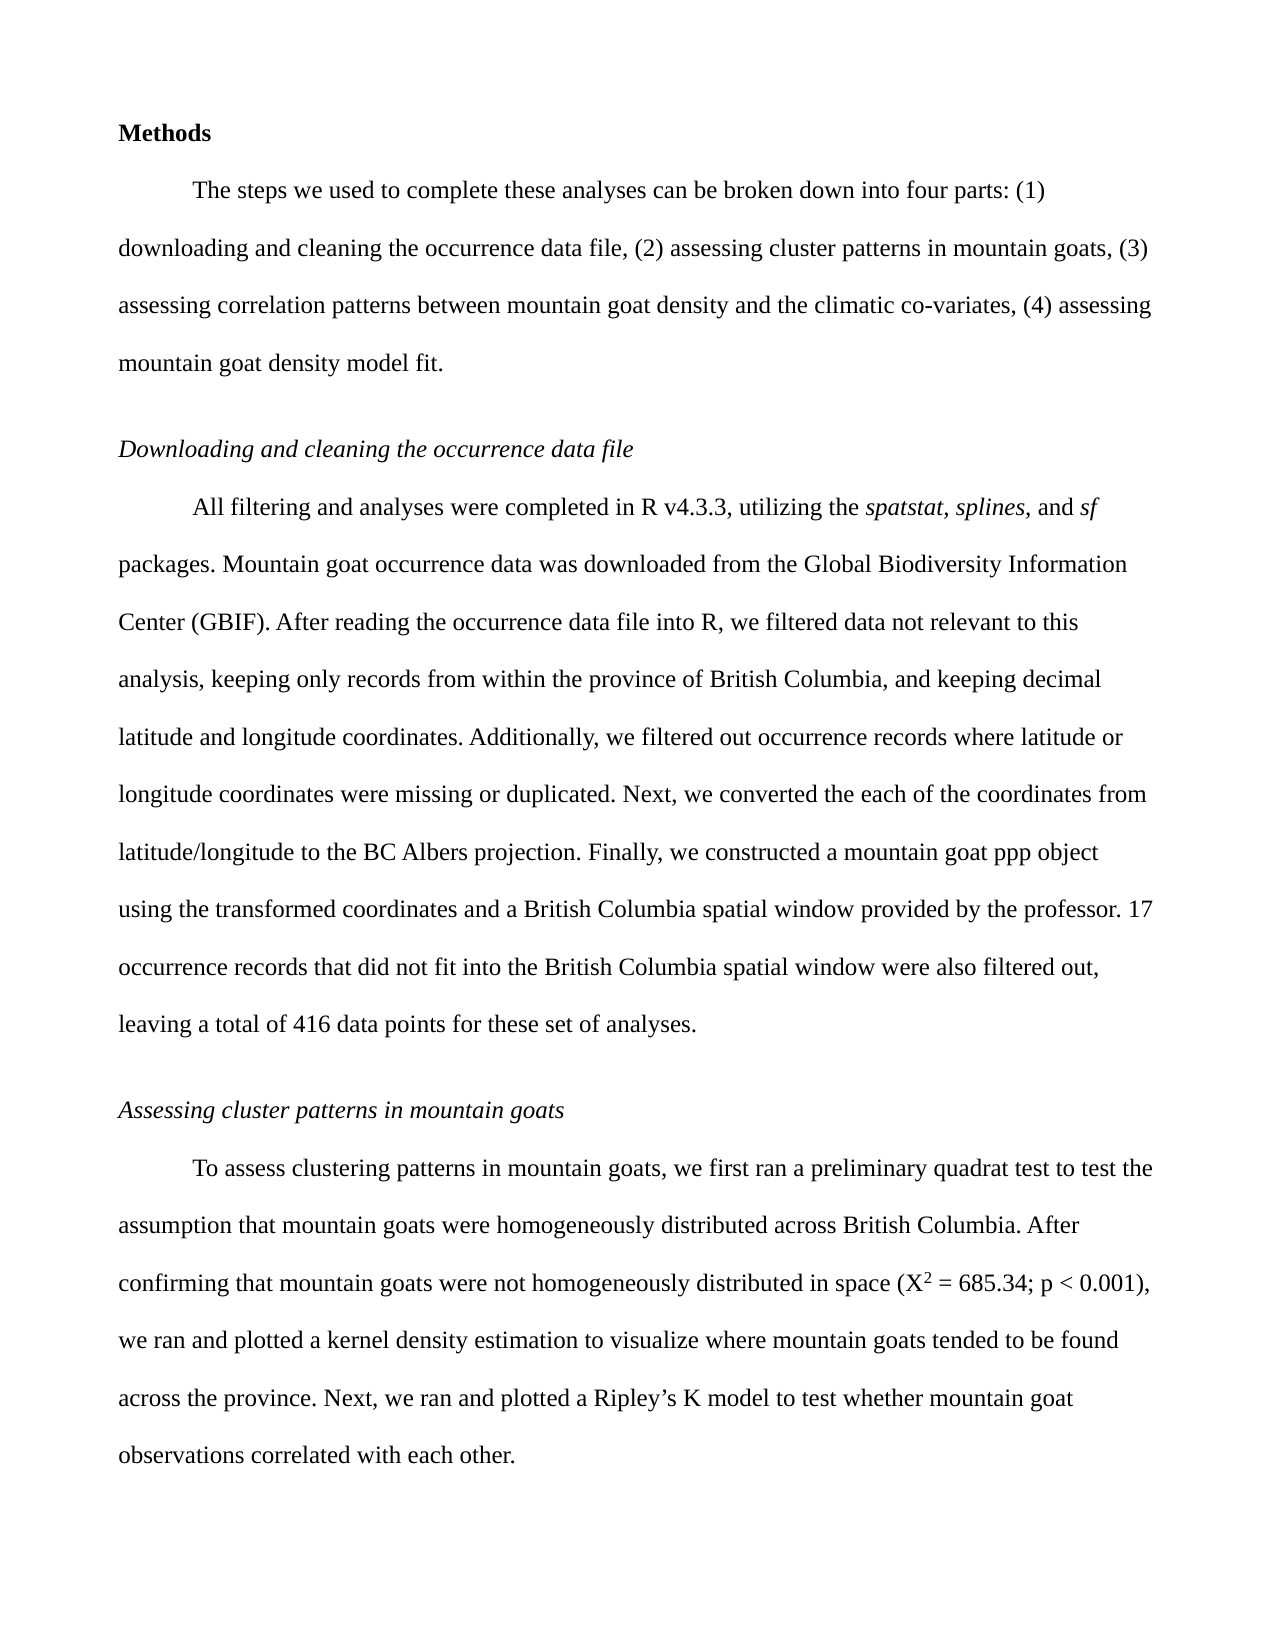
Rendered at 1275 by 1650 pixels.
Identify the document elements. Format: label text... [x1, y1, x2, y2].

text Methods [118, 118, 1157, 147]
text To assess clustering patterns in mountain goats, we first ran a preliminary quadrat test to test the assumption that mountain goats were homogeneously distributed across British Columbia. After confirming that mountain goats were not homogeneously distributed in space (X2 = 685.34; p < 0.001), we ran and plotted a kernel density estimation to visualize where mountain goats tended to be found across the province. Next, we ran and plotted a Ripley’s K model to test whether mountain goat observations correlated with each other. [118, 1153, 1157, 1469]
text Assessing cluster patterns in mountain goats [118, 1096, 1157, 1124]
text Downloading and cleaning the occurrence data file [118, 434, 1157, 463]
text The steps we used to complete these analyses can be broken down into four parts: (1) downloading and cleaning the occurrence data file, (2) assessing cluster patterns in mountain goats, (3) assessing correlation patterns between mountain goat density and the climatic co-variates, (4) assessing mountain goat density model fit. [118, 176, 1157, 377]
text All filtering and analyses were completed in R v4.3.3, utilizing the spatstat, splines, and sf packages. Mountain goat occurrence data was downloaded from the Global Biodiversity Information Center (GBIF). After reading the occurrence data file into R, we filtered data not relevant to this analysis, keeping only records from within the province of British Columbia, and keeping decimal latitude and longitude coordinates. Additionally, we filtered out occurrence records where latitude or longitude coordinates were missing or duplicated. Next, we converted the each of the coordinates from latitude/longitude to the BC Albers projection. Finally, we constructed a mountain goat ppp object using the transformed coordinates and a British Columbia spatial window provided by the professor. 17 occurrence records that did not fit into the British Columbia spatial window were also filtered out, leaving a total of 416 data points for these set of analyses. [118, 492, 1157, 1038]
